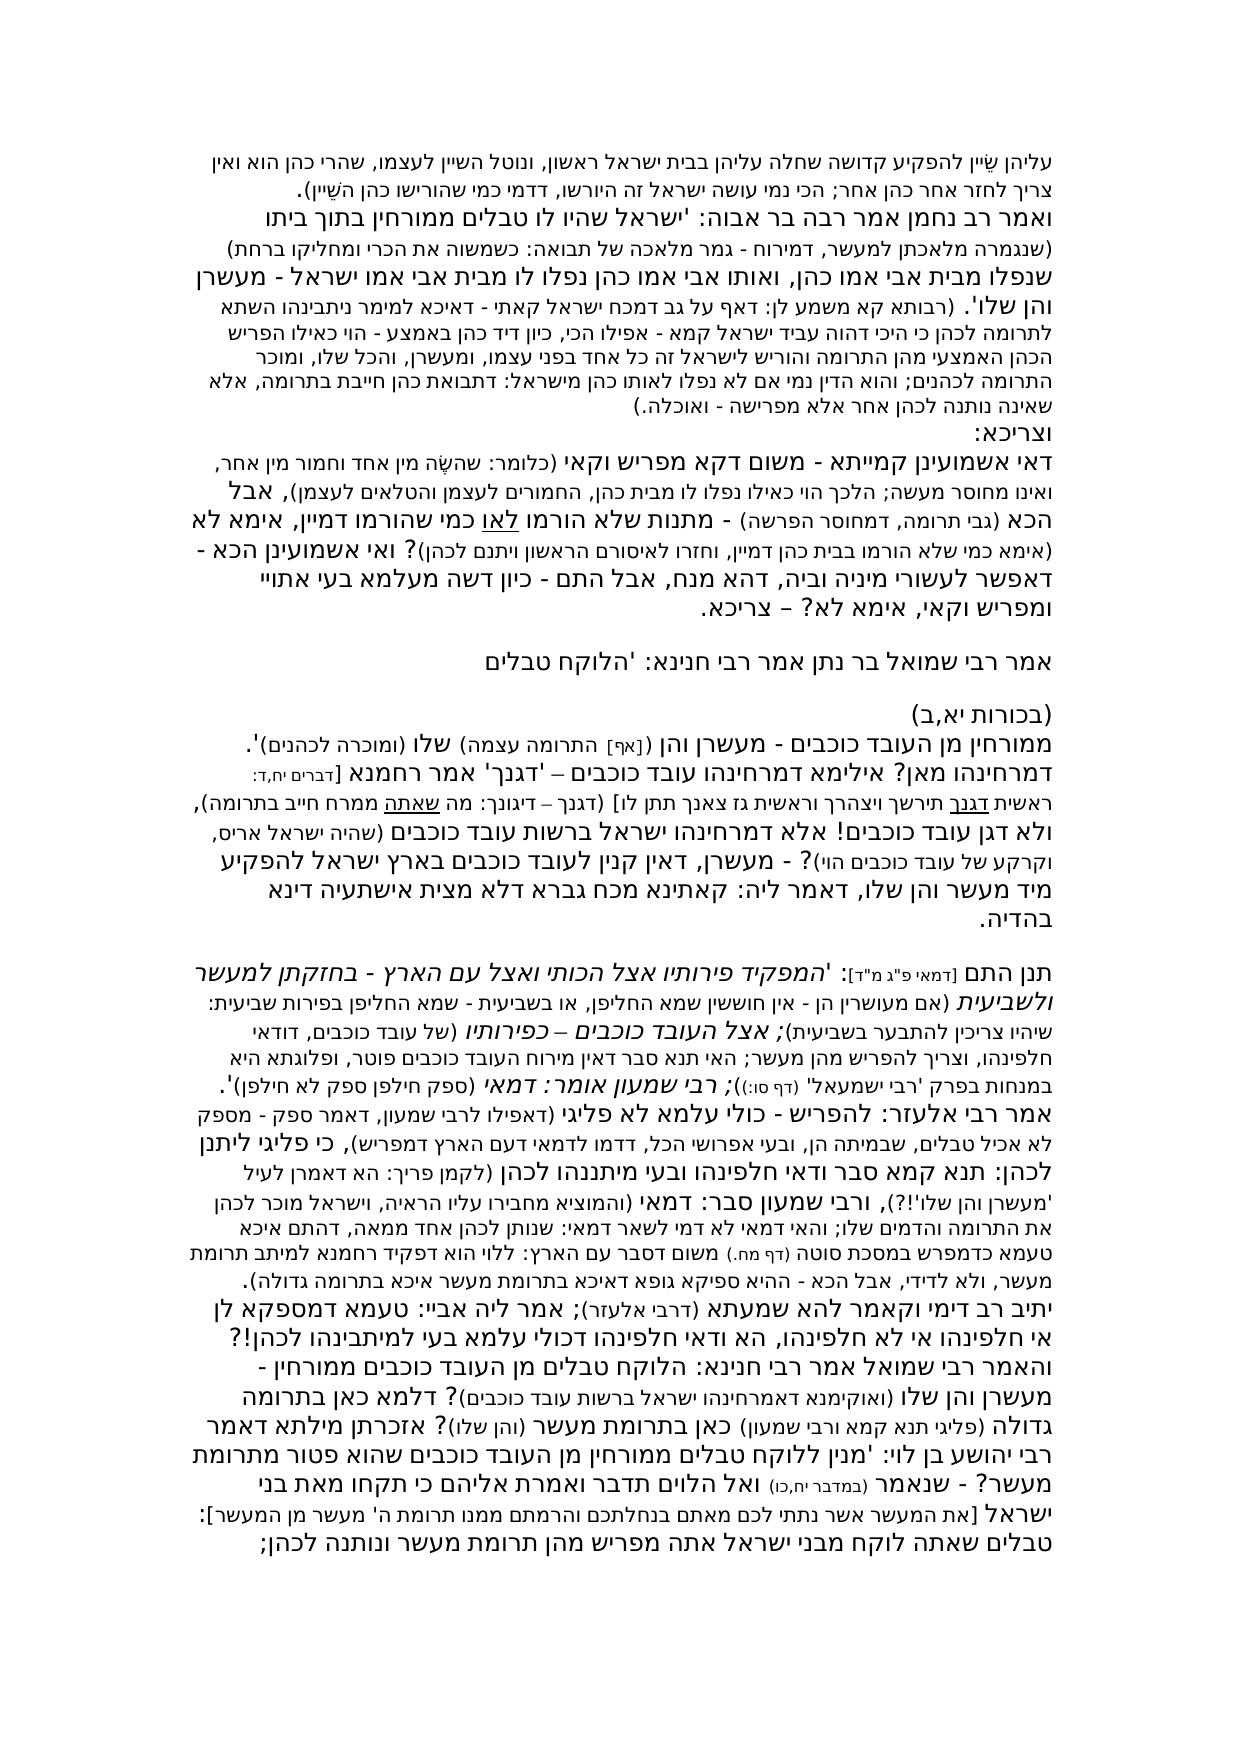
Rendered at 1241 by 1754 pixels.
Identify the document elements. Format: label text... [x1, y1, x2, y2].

text ואמר רב נחמן אמר רבה בר אבוה: 'ישראל שהיו לו טבלים ממורחין בתוך ביתו (שנגמרה מלאכתן למעשר, דמירוח - גמר מלאכה של תבואה: כשמשוה את הכרי ומחליקו ברחת) שנפלו מבית אבי אמו כהן, ואותו אבי אמו כהן נפלו לו מבית אבי אמו ישראל - מעשרן והן שלו'. (רבותא קא משמע לן: דאף על גב דמכח ישראל קאתי - דאיכא למימר ניתבינהו השתא לתרומה לכהן כי היכי דהוה עביד ישראל קמא - אפילו הכי, כיון דיד כהן באמצע - הוי כאילו הפריש הכהן האמצעי מהן התרומה והוריש לישראל זה כל אחד בפני עצמו, ומעשרן, והכל שלו, ומוכר התרומה לכהנים; והוא הדין נמי אם לא נפלו לאותו כהן מישראל: דתבואת כהן חייבת בתרומה, אלא שאינה נותנה לכהן אחר אלא מפרישה - ואוכלה.) [187, 203, 1053, 418]
text אמר רבי אלעזר: להפריש - כולי עלמא לא פליגי (דאפילו לרבי שמעון, דאמר ספק - מספק לא אכיל טבלים, שבמיתה הן, ובעי אפרושי הכל, דדמו לדמאי דעם הארץ דמפריש), כי פליגי ליתנן לכהן: תנא קמא סבר ודאי חלפינהו ובעי מיתננהו לכהן (לקמן פריך: הא דאמרן לעיל 'מעשרן והן שלו'!?), ורבי שמעון סבר: דמאי (והמוציא מחבירו עליו הראיה, וישראל מוכר לכהן את התרומה והדמים שלו; והאי דמאי לא דמי לשאר דמאי: שנותן לכהן אחד ממאה, דהתם איכא טעמא כדמפרש במסכת סוטה (דף מח.) משום דסבר עם הארץ: ללוי הוא דפקיד רחמנא למיתב תרומת מעשר, ולא לדידי, אבל הכא - ההיא ספיקא גופא דאיכא בתרומת מעשר איכא בתרומה גדולה). [187, 1099, 1053, 1294]
text (בכורות יא,ב) [187, 700, 1053, 729]
text יתיב רב דימי וקאמר להא שמעתא (דרבי אלעזר); אמר ליה אביי: טעמא דמספקא לן אי חלפינהו אי לא חלפינהו, הא ודאי חלפינהו דכולי עלמא בעי למיתבינהו לכהן!? והאמר רבי שמואל אמר רבי חנינא: הלוקח טבלים מן העובד כוכבים ממורחין - מעשרן והן שלו (ואוקימנא דאמרחינהו ישראל ברשות עובד כוכבים)? דלמא כאן בתרומה גדולה (פליגי תנא קמא ורבי שמעון) כאן בתרומת מעשר (והן שלו)? אזכרתן מילתא דאמר רבי יהושע בן לוי: 'מנין ללוקח טבלים ממורחין מן העובד כוכבים שהוא פטור מתרומת מעשר? - שנאמר (במדבר יח,כו) ואל הלוים תדבר ואמרת אליהם כי תקחו מאת בני ישראל [את המעשר אשר נתתי לכם מאתם בנחלתכם והרמתם ממנו תרומת ה' מעשר מן המעשר]: טבלים שאתה לוקח מבני ישראל אתה מפריש מהן תרומת מעשר ונותנה לכהן; [187, 1294, 1053, 1557]
text אמר רבי שמואל בר נתן אמר רבי חנינא: 'הלוקח טבלים [187, 647, 1053, 676]
text וצריכא: [187, 418, 1053, 447]
text עליהן שֵׂיין להפקיע קדושה שחלה עליהן בבית ישראל ראשון, ונוטל השיין לעצמו, שהרי כהן הוא ואין צריך לחזר אחר כהן אחר; הכי נמי עושה ישראל זה היורשו, דדמי כמי שהורישו כהן השֵׁיין). [187, 150, 1053, 203]
text דאי אשמועינן קמייתא - משום דקא מפריש וקאי (כלומר: שהשֶׂה מין אחד וחמור מין אחר, ואינו מחוסר מעשה; הלכך הוי כאילו נפלו לו מבית כהן, החמורים לעצמן והטלאים לעצמן), אבל הכא (גבי תרומה, דמחוסר הפרשה) - מתנות שלא הורמו לאו כמי שהורמו דמיין, אימא לא (אימא כמי שלא הורמו בבית כהן דמיין, וחזרו לאיסורם הראשון ויתנם לכהן)? ואי אשמועינן הכא - דאפשר לעשורי מיניה וביה, דהא מנח, אבל התם - כיון דשה מעלמא בעי אתויי ומפריש וקאי, אימא לא? – צריכא. [187, 447, 1053, 623]
text ממורחין מן העובד כוכבים - מעשרן והן ([אף] התרומה עצמה) שלו (ומוכרה לכהנים)'. [187, 729, 1053, 758]
text דמרחינהו מאן? אילימא דמרחינהו עובד כוכבים – 'דגנך' אמר רחמנא [דברים יח,ד: ראשית דגנך תירשך ויצהרך וראשית גז צאנך תתן לו] (דגנך – דיגונך: מה שאתה ממרח חייב בתרומה), ולא דגן עובד כוכבים! אלא דמרחינהו ישראל ברשות עובד כוכבים (שהיה ישראל אריס, וקרקע של עובד כוכבים הוי)? - מעשרן, דאין קנין לעובד כוכבים בארץ ישראל להפקיע מיד מעשר והן שלו, דאמר ליה: קאתינא מכח גברא דלא מצית אישתעיה דינא בהדיה. [187, 758, 1053, 934]
text תנן התם [דמאי פ"ג מ"ד]: 'המפקיד פירותיו אצל הכותי ואצל עם הארץ - בחזקתן למעשר ולשביעית (אם מעושרין הן - אין חוששין שמא החליפן, או בשביעית - שמא החליפן בפירות שביעית: שיהיו צריכין להתבער בשביעית); אצל העובד כוכבים – כפירותיו (של עובד כוכבים, דודאי חלפינהו, וצריך להפריש מהן מעשר; האי תנא סבר דאין מירוח העובד כוכבים פוטר, ופלוגתא היא במנחות בפרק 'רבי ישמעאל' (דף סו:)); רבי שמעון אומר: דמאי (ספק חילפן ספק לא חילפן)'. [187, 958, 1053, 1099]
